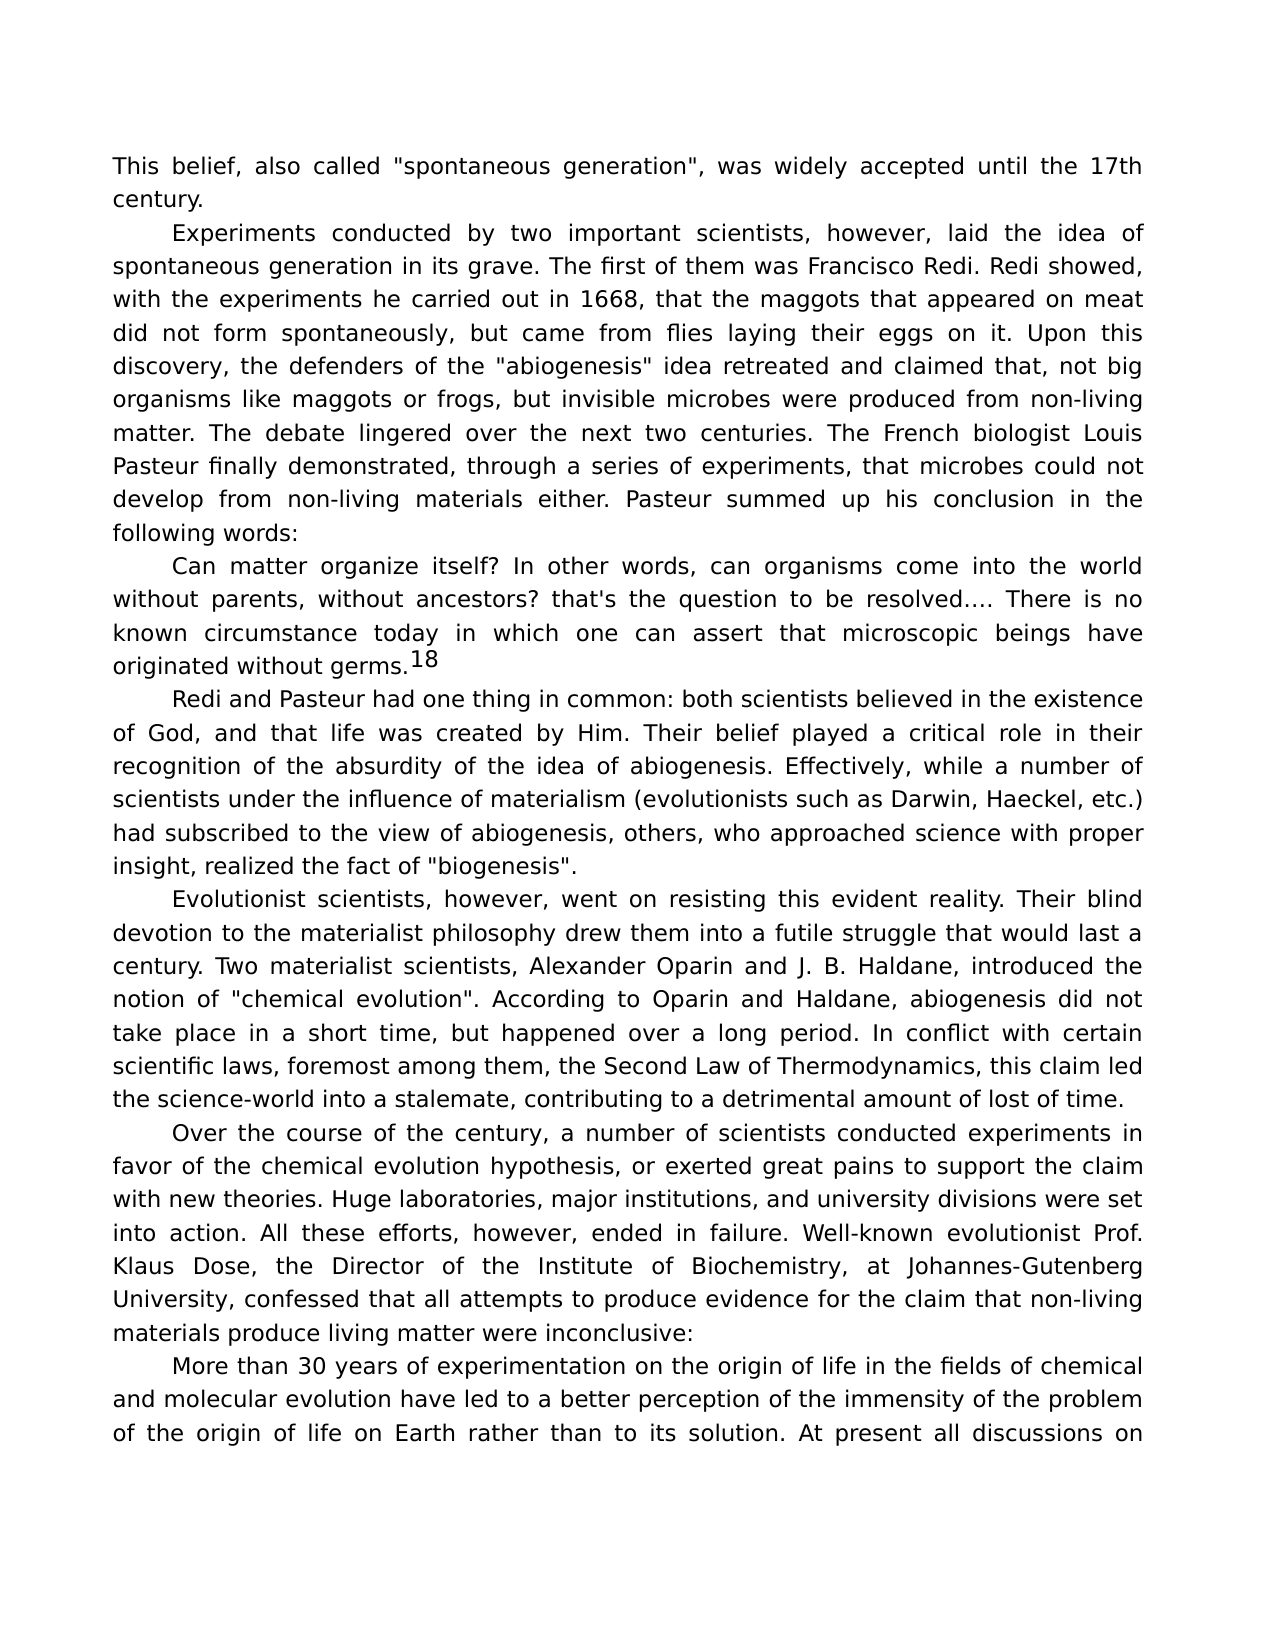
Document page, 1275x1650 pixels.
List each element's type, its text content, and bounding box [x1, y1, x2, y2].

text Evolutionist scientists, however, went on resisting this evident reality. Their blind devotion to the materialist philosophy drew them into a futile struggle that would last a century. Two materialist scientists, Alexander Oparin and J. B. Haldane, introduced the notion of "chemical evolution". According to Oparin and Haldane, abiogenesis did not take place in a short time, but happened over a long period. In conflict with certain scientific laws, foremost among them, the Second Law of Thermodynamics, this claim led the science-world into a stalemate, contributing to a detrimental amount of lost of time. [112, 881, 1145, 1114]
text More than 30 years of experimentation on the origin of life in the fields of chemical and molecular evolution have led to a better perception of the immensity of the problem of the origin of life on Earth rather than to its solution. At present all discussions on [112, 1348, 1145, 1448]
text Experiments conducted by two important scientists, however, laid the idea of spontaneous generation in its grave. The first of them was Francisco Redi. Redi showed, with the experiments he carried out in 1668, that the maggots that appeared on meat did not form spontaneously, but came from flies laying their eggs on it. Upon this discovery, the defenders of the "abiogenesis" idea retreated and claimed that, not big organisms like maggots or frogs, but invisible microbes were produced from non-living matter. The debate lingered over the next two centuries. The French biologist Louis Pasteur finally demonstrated, through a series of experiments, that microbes could not develop from non-living materials either. Pasteur summed up his conclusion in the following words: [112, 214, 1145, 548]
text Redi and Pasteur had one thing in common: both scientists believed in the existence of God, and that life was created by Him. Their belief played a critical role in their recognition of the absurdity of the idea of abiogenesis. Effectively, while a number of scientists under the influence of materialism (evolutionists such as Darwin, Haeckel, etc.) had subscribed to the view of abiogenesis, others, who approached science with proper insight, realized the fact of "biogenesis". [112, 681, 1145, 881]
text This belief, also called "spontaneous generation", was widely accepted until the 17th century. [112, 148, 1145, 214]
text Over the course of the century, a number of scientists conducted experiments in favor of the chemical evolution hypothesis, or exerted great pains to support the claim with new theories. Huge laboratories, major institutions, and university divisions were set into action. All these efforts, however, ended in failure. Well-known evolutionist Prof. Klaus Dose, the Director of the Institute of Biochemistry, at Johannes-Gutenberg University, confessed that all attempts to produce evidence for the claim that non-living materials produce living matter were inconclusive: [112, 1114, 1145, 1348]
text Can matter organize itself? In other words, can organisms come into the world without parents, without ancestors? that's the question to be resolved…. There is no known circumstance today in which one can assert that microscopic beings have originated without germs.18 [112, 548, 1145, 681]
